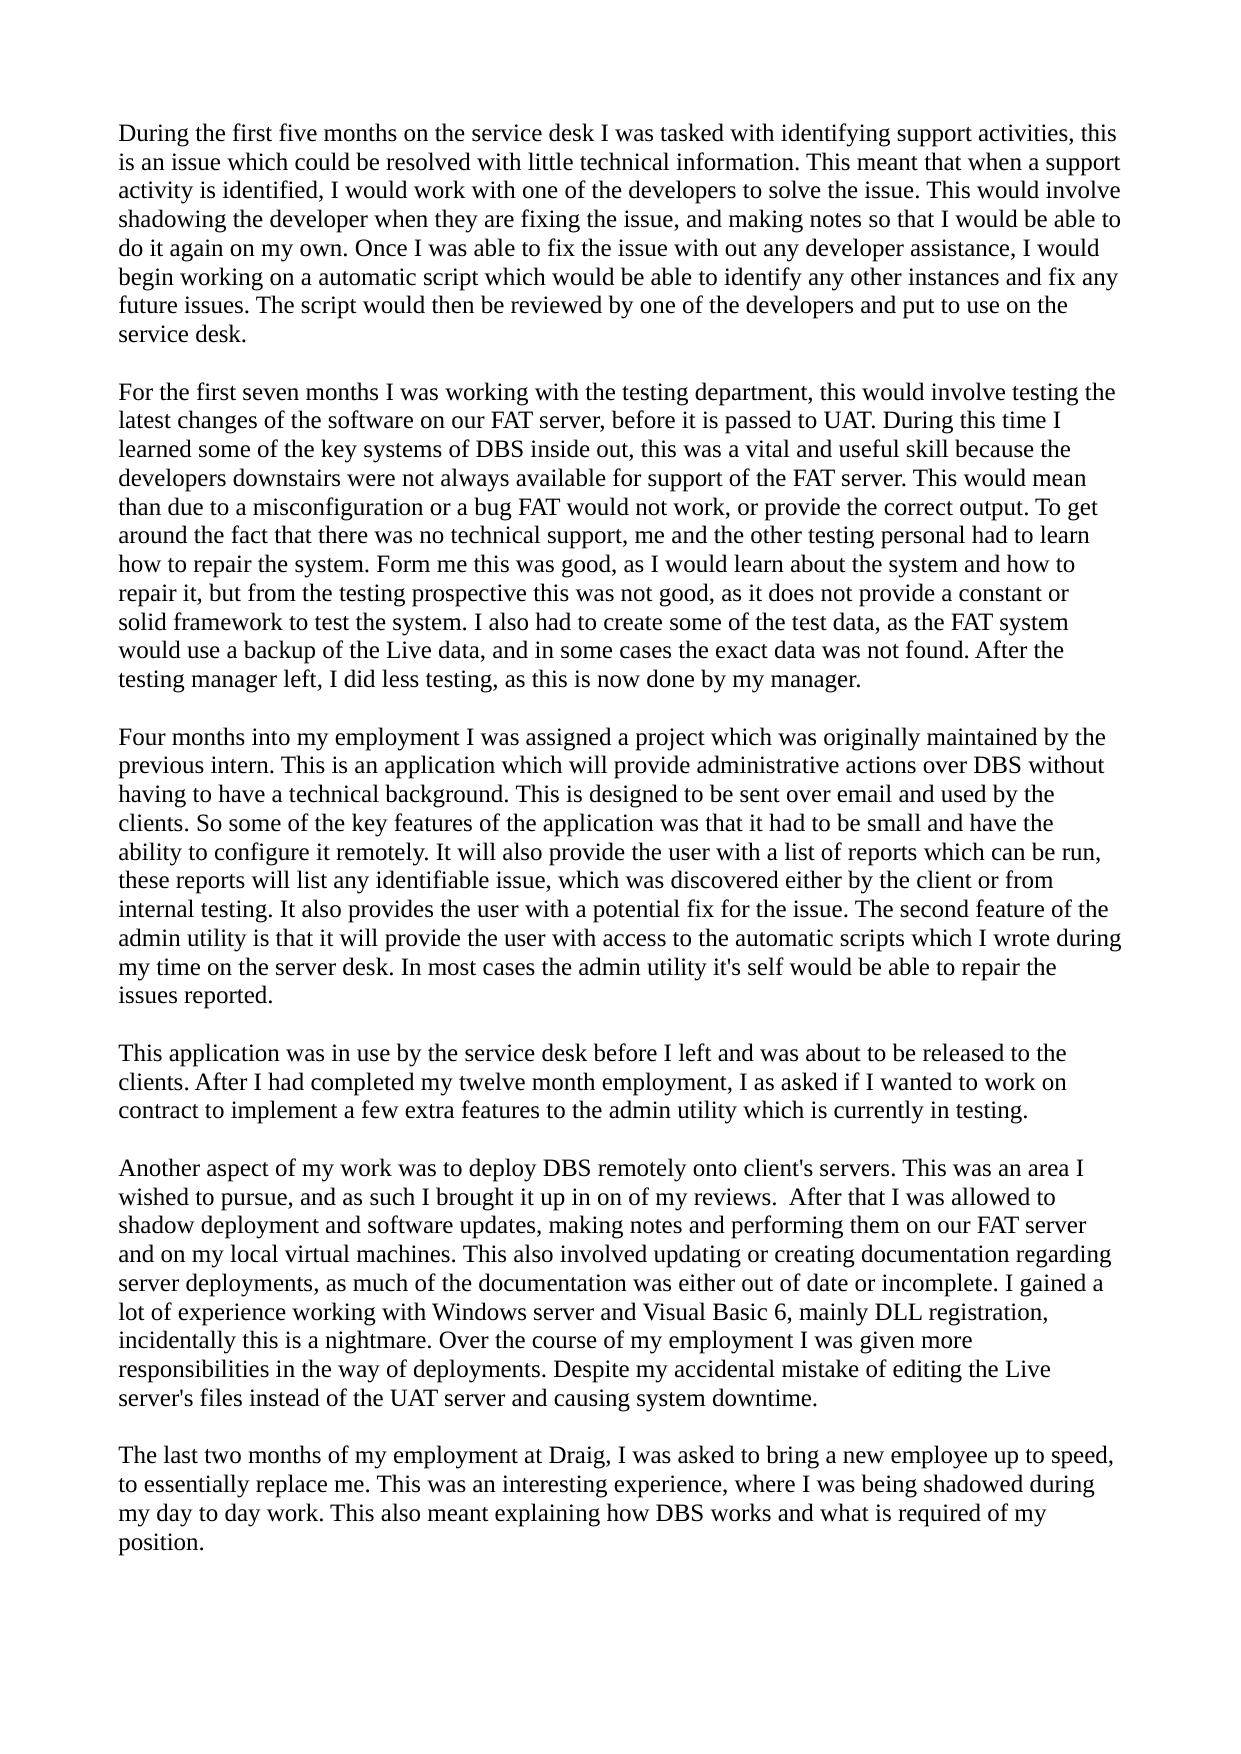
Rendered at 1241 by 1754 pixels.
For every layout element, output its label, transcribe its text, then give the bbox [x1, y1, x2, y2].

text For the first seven months I was working with the testing department, this would involve testing the latest changes of the software on our FAT server, before it is passed to UAT. During this time I learned some of the key systems of DBS inside out, this was a vital and useful skill because the developers downstairs were not always available for support of the FAT server. This would mean than due to a misconfiguration or a bug FAT would not work, or provide the correct output. To get around the fact that there was no technical support, me and the other testing personal had to learn how to repair the system. Form me this was good, as I would learn about the system and how to repair it, but from the testing prospective this was not good, as it does not provide a constant or solid framework to test the system. I also had to create some of the test data, as the FAT system would use a backup of the Live data, and in some cases the exact data was not found. After the testing manager left, I did less testing, as this is now done by my manager. [118, 377, 1122, 693]
text This application was in use by the service desk before I left and was about to be released to the clients. After I had completed my twelve month employment, I as asked if I wanted to work on contract to implement a few extra features to the admin utility which is currently in testing. [118, 1038, 1122, 1124]
text Four months into my employment I was assigned a project which was originally maintained by the previous intern. This is an application which will provide administrative actions over DBS without having to have a technical background. This is designed to be sent over email and used by the clients. So some of the key features of the application was that it had to be small and have the ability to configure it remotely. It will also provide the user with a list of reports which can be run, these reports will list any identifiable issue, which was discovered either by the client or from internal testing. It also provides the user with a potential fix for the issue. The second feature of the admin utility is that it will provide the user with access to the automatic scripts which I wrote during my time on the server desk. In most cases the admin utility it's self would be able to repair the issues reported. [118, 722, 1122, 1009]
text The last two months of my employment at Draig, I was asked to bring a new employee up to speed, to essentially replace me. This was an interesting experience, where I was being shadowed during my day to day work. This also meant explaining how DBS works and what is required of my position. [118, 1441, 1122, 1556]
text Another aspect of my work was to deploy DBS remotely onto client's servers. This was an area I wished to pursue, and as such I brought it up in on of my reviews. After that I was allowed to shadow deployment and software updates, making notes and performing them on our FAT server and on my local virtual machines. This also involved updating or creating documentation regarding server deployments, as much of the documentation was either out of date or incomplete. I gained a lot of experience working with Windows server and Visual Basic 6, mainly DLL registration, incidentally this is a nightmare. Over the course of my employment I was given more responsibilities in the way of deployments. Despite my accidental mistake of editing the Live server's files instead of the UAT server and causing system downtime. [118, 1153, 1122, 1412]
text During the first five months on the service desk I was tasked with identifying support activities, this is an issue which could be resolved with little technical information. This meant that when a support activity is identified, I would work with one of the developers to solve the issue. This would involve shadowing the developer when they are fixing the issue, and making notes so that I would be able to do it again on my own. Once I was able to fix the issue with out any developer assistance, I would begin working on a automatic script which would be able to identify any other instances and fix any future issues. The script would then be reviewed by one of the developers and put to use on the service desk. [118, 118, 1122, 348]
